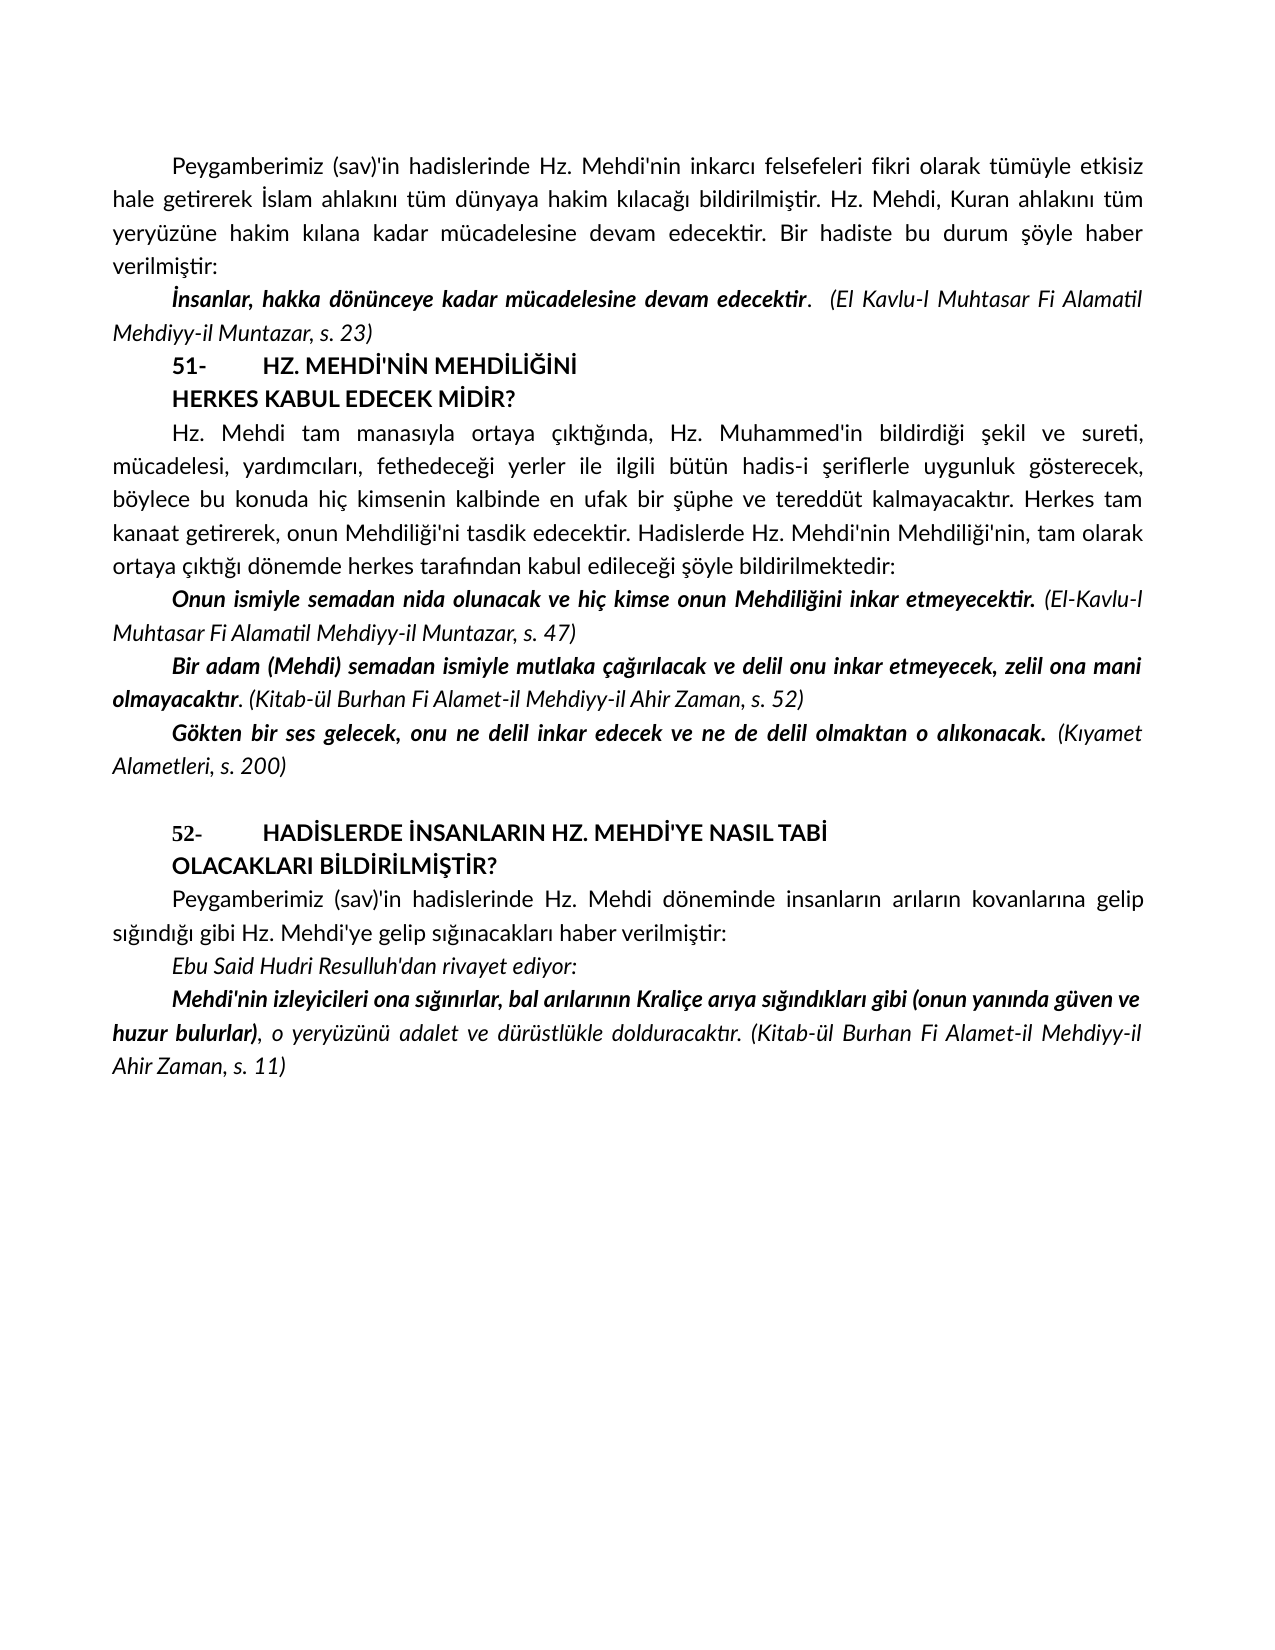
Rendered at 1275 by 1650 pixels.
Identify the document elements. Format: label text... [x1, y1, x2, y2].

text Ebu Said Hudri Resulluh'dan rivayet ediyor: [112, 948, 1145, 981]
text Peygamberimiz (sav)'in hadislerinde Hz. Mehdi döneminde insanların arıların kovanlarına gelip sığındığı gibi Hz. Mehdi'ye gelip sığınacakları haber verilmiştir: [112, 881, 1145, 948]
list HADİSLERDE İNSANLARIN HZ. MEHDİ'YE NASIL TABİ [172, 814, 1145, 848]
text Peygamberimiz (sav)'in hadislerinde Hz. Mehdi'nin inkarcı felsefeleri fikri olarak tümüyle etkisiz hale getirerek İslam ahlakını tüm dünyaya hakim kılacağı bildirilmiştir. Hz. Mehdi, Kuran ahlakını tüm yeryüzüne hakim kılana kadar mücadelesine devam edecektir. Bir hadiste bu durum şöyle haber verilmiştir: [112, 148, 1145, 281]
text Hz. Mehdi tam manasıyla ortaya çıktığında, Hz. Muhammed'in bildirdiği şekil ve sureti, mücadelesi, yardımcıları, fethedeceği yerler ile ilgili bütün hadis-i şeriflerle uygunluk gösterecek, böylece bu konuda hiç kimsenin kalbinde en ufak bir şüphe ve tereddüt kalmayacaktır. Herkes tam kanaat getirerek, onun Mehdiliği'ni tasdik edecektir. Hadislerde Hz. Mehdi'nin Mehdiliği'nin, tam olarak ortaya çıktığı dönemde herkes tarafından kabul edileceği şöyle bildirilmektedir: [112, 414, 1145, 581]
text 51- HZ. MEHDİ'NİN MEHDİLİĞİNİ [112, 348, 1145, 381]
text Gökten bir ses gelecek, onu ne delil inkar edecek ve ne de delil olmaktan o alıkonacak. (Kıyamet Alametleri, s. 200) [112, 714, 1145, 781]
text HERKES KABUL EDECEK MİDİR? [112, 381, 1145, 414]
text Onun ismiyle semadan nida olunacak ve hiç kimse onun Mehdiliğini inkar etmeyecektir. (El-Kavlu-l Muhtasar Fi Alamatil Mehdiyy-il Muntazar, s. 47) [112, 581, 1145, 648]
text Mehdi'nin izleyicileri ona sığınırlar, bal arılarının Kraliçe arıya sığındıkları gibi (onun yanında güven ve huzur bulurlar), o yeryüzünü adalet ve dürüstlükle dolduracaktır. (Kitab-ül Burhan Fi Alamet-il Mehdiyy-il Ahir Zaman, s. 11) [112, 981, 1145, 1081]
text Bir adam (Mehdi) semadan ismiyle mutlaka çağırılacak ve delil onu inkar etmeyecek, zelil ona mani olmayacaktır. (Kitab-ül Burhan Fi Alamet-il Mehdiyy-il Ahir Zaman, s. 52) [112, 648, 1145, 714]
text OLACAKLARI BİLDİRİLMİŞTİR? [172, 848, 1145, 881]
text İnsanlar, hakka dönünceye kadar mücadelesine devam edecektir. (El Kavlu-l Muhtasar Fi Alamatil Mehdiyy-il Muntazar, s. 23) [112, 281, 1145, 348]
